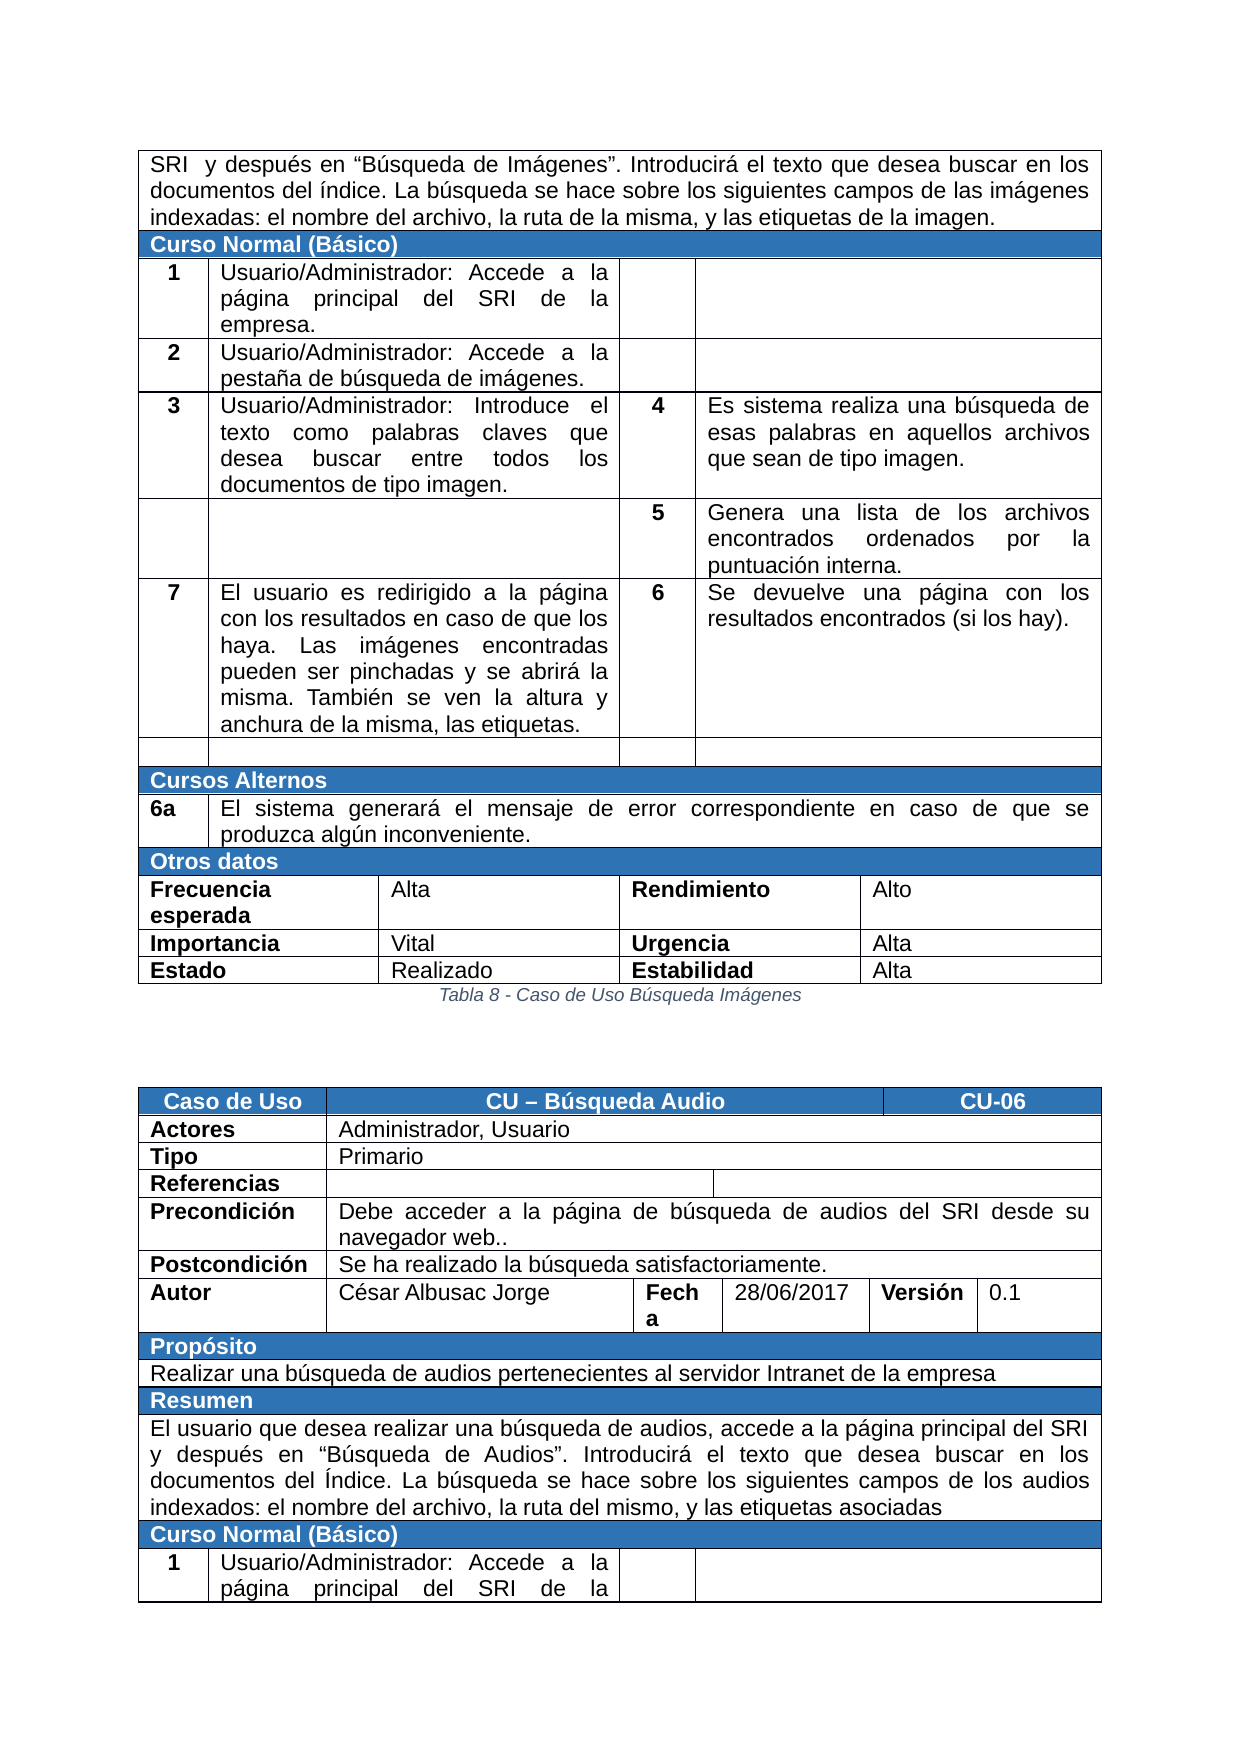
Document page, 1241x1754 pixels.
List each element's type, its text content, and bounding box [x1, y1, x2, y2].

table_cell Curso Normal (Básico) [139, 231, 1101, 257]
table_header CU-06 [884, 1088, 1101, 1114]
table_cell [209, 738, 619, 766]
table_cell Tipo [139, 1143, 326, 1169]
table_cell Genera una lista de los archivos encontrados ordenados por la puntuación interna. [696, 499, 1101, 578]
table_cell Importancia [139, 930, 378, 956]
table_cell Es sistema realiza una búsqueda de esas palabras en aquellos archivos que sean de tipo imagen. [696, 393, 1101, 498]
table_cell [209, 499, 619, 578]
table_header Caso de Uso [139, 1088, 326, 1114]
table_cell El usuario es redirigido a la página con los resultados en caso de que los haya. Las imágenes encontradas pueden ser pinchadas y se abrirá la misma. También se ven la altura y anchura de la misma, las etiquetas. [209, 579, 619, 737]
table_cell Actores [139, 1116, 326, 1142]
table_cell Primario [327, 1143, 1101, 1169]
text Tabla 8 - Caso de Uso Búsqueda Imágenes [150, 984, 1090, 1006]
table_cell [139, 738, 208, 766]
table_cell Usuario/Administrador: Accede a la página principal del SRI de la [209, 1549, 619, 1601]
table_cell [620, 1549, 695, 1601]
table_cell Postcondición [139, 1251, 326, 1278]
table_cell 28/06/2017 [723, 1279, 869, 1332]
table_cell 6a [139, 795, 208, 847]
table_cell Fecha [634, 1279, 722, 1332]
table_cell Estado [139, 957, 378, 983]
table_cell 6 [620, 579, 695, 737]
table_cell Realizado [379, 957, 619, 983]
table_cell Referencias [139, 1170, 326, 1197]
table_cell Vital [379, 930, 619, 956]
table_cell [714, 1170, 1101, 1197]
table_cell César Albusac Jorge [327, 1279, 633, 1332]
table_cell Usuario/Administrador: Accede a la pestaña de búsqueda de imágenes. [209, 339, 619, 391]
table_cell Urgencia [620, 930, 860, 956]
table_cell [139, 499, 208, 578]
table_cell Curso Normal (Básico) [139, 1521, 1101, 1548]
table_cell Alto [861, 876, 1101, 928]
table_cell 7 [139, 579, 208, 737]
table_cell Debe acceder a la página de búsqueda de audios del SRI desde su navegador web.. [327, 1198, 1101, 1250]
table_cell Cursos Alternos [139, 767, 1101, 793]
table_cell Frecuencia esperada [139, 876, 378, 928]
table_cell Resumen [139, 1388, 1101, 1414]
table_cell [696, 339, 1101, 391]
table_cell [696, 738, 1101, 766]
table_cell 0.1 [978, 1279, 1101, 1332]
table_cell 5 [620, 499, 695, 578]
table_cell Administrador, Usuario [327, 1116, 1101, 1142]
table_cell [620, 339, 695, 391]
table_cell El sistema generará el mensaje de error correspondiente en caso de que se produzca algún inconveniente. [209, 795, 1101, 847]
table_cell Usuario/Administrador: Accede a la página principal del SRI de la empresa. [209, 259, 619, 338]
table_cell Propósito [139, 1333, 1101, 1359]
table_cell 1 [139, 259, 208, 338]
table_cell Versión [870, 1279, 977, 1332]
table_cell 4 [620, 393, 695, 498]
table_cell Rendimiento [620, 876, 860, 928]
table_cell Otros datos [139, 848, 1101, 875]
table_cell [696, 1549, 1101, 1601]
table_cell [620, 259, 695, 338]
table_cell Alta [861, 930, 1101, 956]
table_cell 3 [139, 393, 208, 498]
table_cell Usuario/Administrador: Introduce el texto como palabras claves que desea buscar entre todos los documentos de tipo imagen. [209, 393, 619, 498]
table_cell El usuario que desea realizar una búsqueda de audios, accede a la página principal del SRI y después en “Búsqueda de Audios”. Introducirá el texto que desea buscar en los documentos del Índice. La búsqueda se hace sobre los siguientes campos de los audios indexados: el nombre del archivo, la ruta del mismo, y las etiquetas asociadas [139, 1415, 1101, 1520]
table_cell Alta [861, 957, 1101, 983]
table_cell Autor [139, 1279, 326, 1332]
table_cell Se ha realizado la búsqueda satisfactoriamente. [327, 1251, 1101, 1278]
table_cell [327, 1170, 713, 1197]
table_cell Se devuelve una página con los resultados encontrados (si los hay). [696, 579, 1101, 737]
table_cell SRI y después en “Búsqueda de Imágenes”. Introducirá el texto que desea buscar en los documentos del índice. La búsqueda se hace sobre los siguientes campos de las imágenes indexadas: el nombre del archivo, la ruta de la misma, y las etiquetas de la imagen. [139, 151, 1101, 230]
table_cell [696, 259, 1101, 338]
table_cell 2 [139, 339, 208, 391]
table_header CU – Búsqueda Audio [327, 1088, 883, 1114]
table_cell 1 [139, 1549, 208, 1601]
table_cell Realizar una búsqueda de audios pertenecientes al servidor Intranet de la empresa [139, 1360, 1101, 1386]
table_cell Precondición [139, 1198, 326, 1250]
table_cell Estabilidad [620, 957, 860, 983]
table_cell [620, 738, 695, 766]
table_cell Alta [379, 876, 619, 928]
